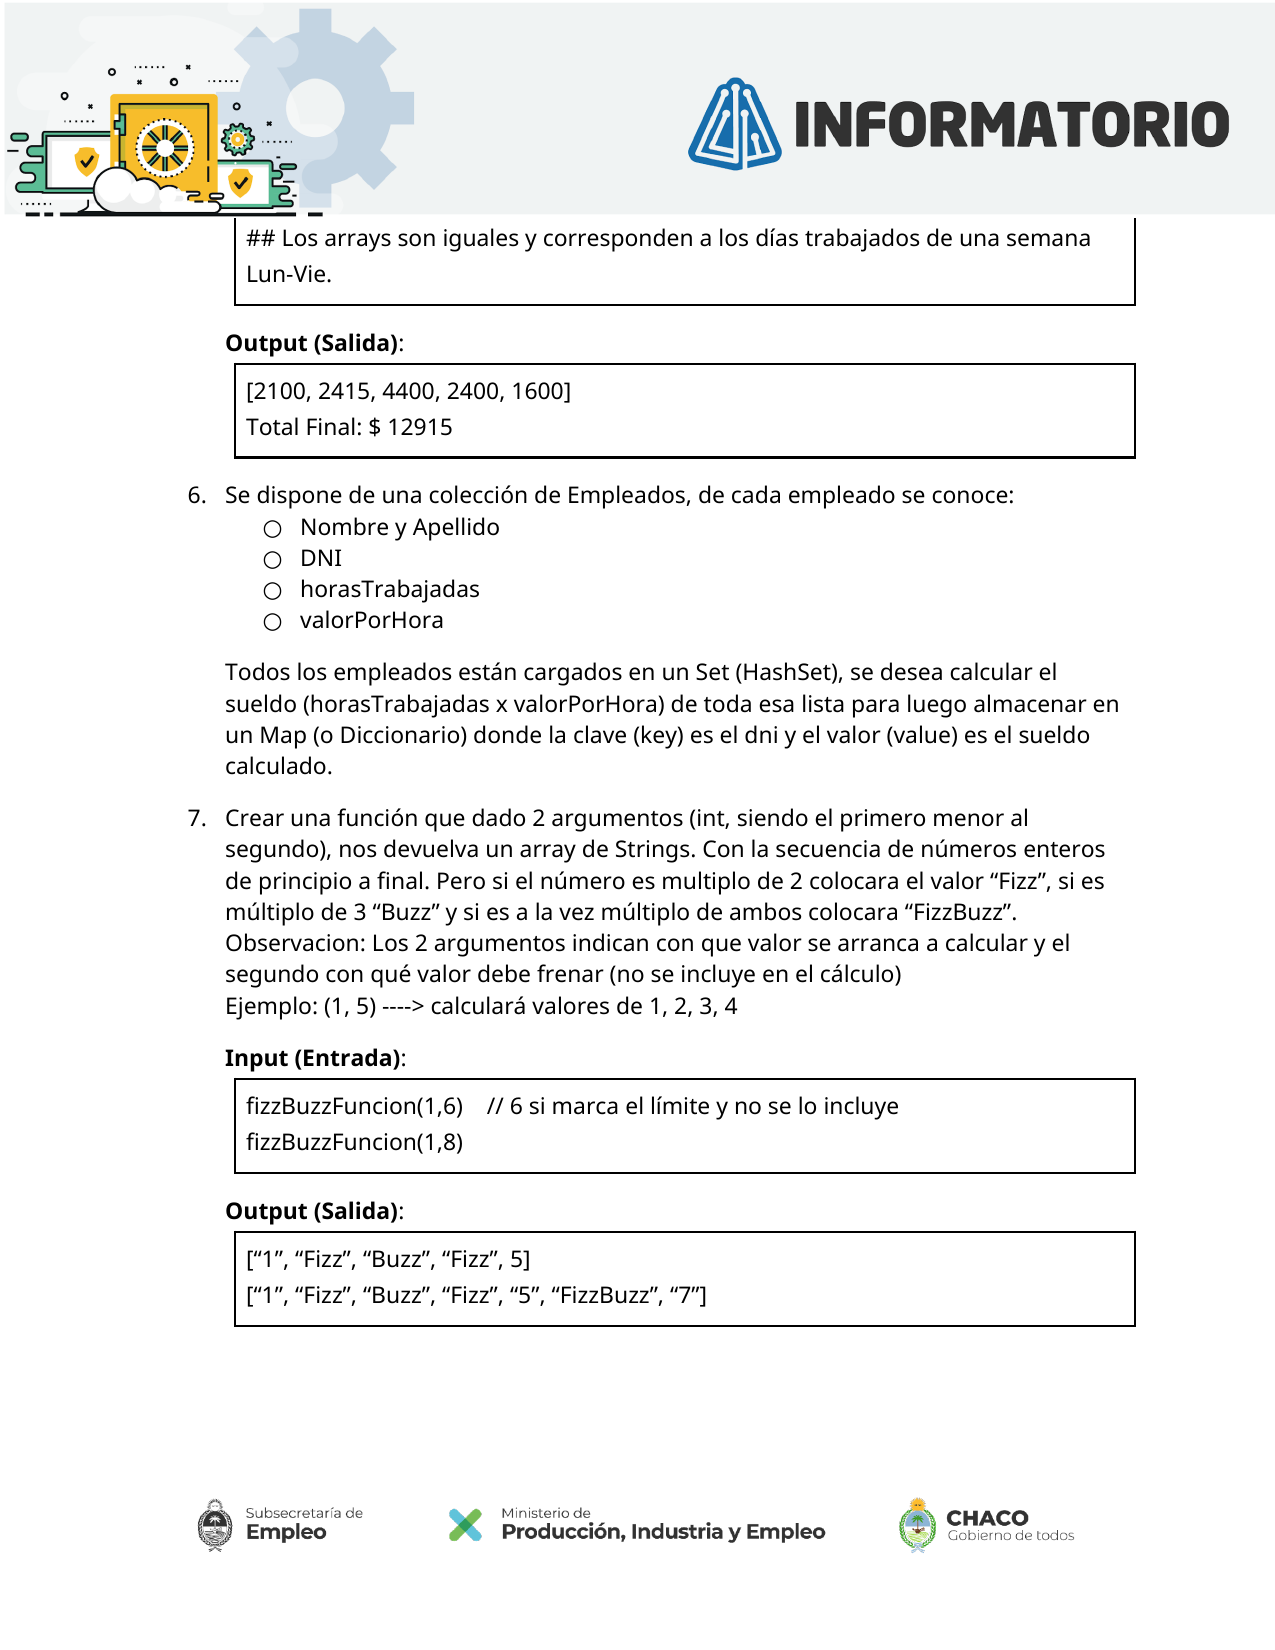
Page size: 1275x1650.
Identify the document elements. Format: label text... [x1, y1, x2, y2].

table_header ## Los arrays son iguales y corresponden a los días trabajados de una semana Lun-Vie. [236, 218, 1134, 303]
text Todos los empleados están cargados en un Set (HashSet), se desea calcular el sueldo (horasTrabajadas x valorPorHora) de toda esa lista para luego almacenar en un Map (o Diccionario) donde la clave (key) es el dni y el valor (value) es el sueldo calculado. [225, 656, 1125, 781]
text Output (Salida): [225, 326, 1125, 358]
list valorPorHora [262, 604, 1125, 636]
table_header [“1”, “Fizz”, “Buzz”, “Fizz”, 5] [“1”, “Fizz”, “Buzz”, “Fizz”, “5”, “FizzBuzz”, “7”] [236, 1233, 1134, 1324]
text Output (Salida): [225, 1194, 1125, 1226]
table_header [2100, 2415, 4400, 2400, 1600] Total Final: $ 12915 [236, 365, 1134, 456]
list DNI [262, 542, 1125, 573]
list Nombre y Apellido [262, 511, 1125, 542]
text Input (Entrada): [225, 1042, 1125, 1073]
list horasTrabajadas [262, 573, 1125, 604]
table_header fizzBuzzFuncion(1,6) // 6 si marca el límite y no se lo incluye fizzBuzzFuncion(1,8) [236, 1080, 1134, 1172]
list Crear una función que dado 2 argumentos (int, siendo el primero menor al segundo), nos devuelva un array de Strings. Con la secuencia de números enteros de principio a final. Pero si el número es multiplo de 2 colocara el valor “Fizz”, si es múltiplo de 3 “Buzz” y si es a la vez múltiplo de ambos colocara “FizzBuzz”. Observacion: Los 2 argumentos indican con que valor se arranca a calcular y el segundo con qué valor debe frenar (no se incluye en el cálculo) Ejemplo: (1, 5) ----> calculará valores de 1, 2, 3, 4 [187, 802, 1125, 1021]
list Se dispone de una colección de Empleados, de cada empleado se conoce: [187, 479, 1125, 511]
